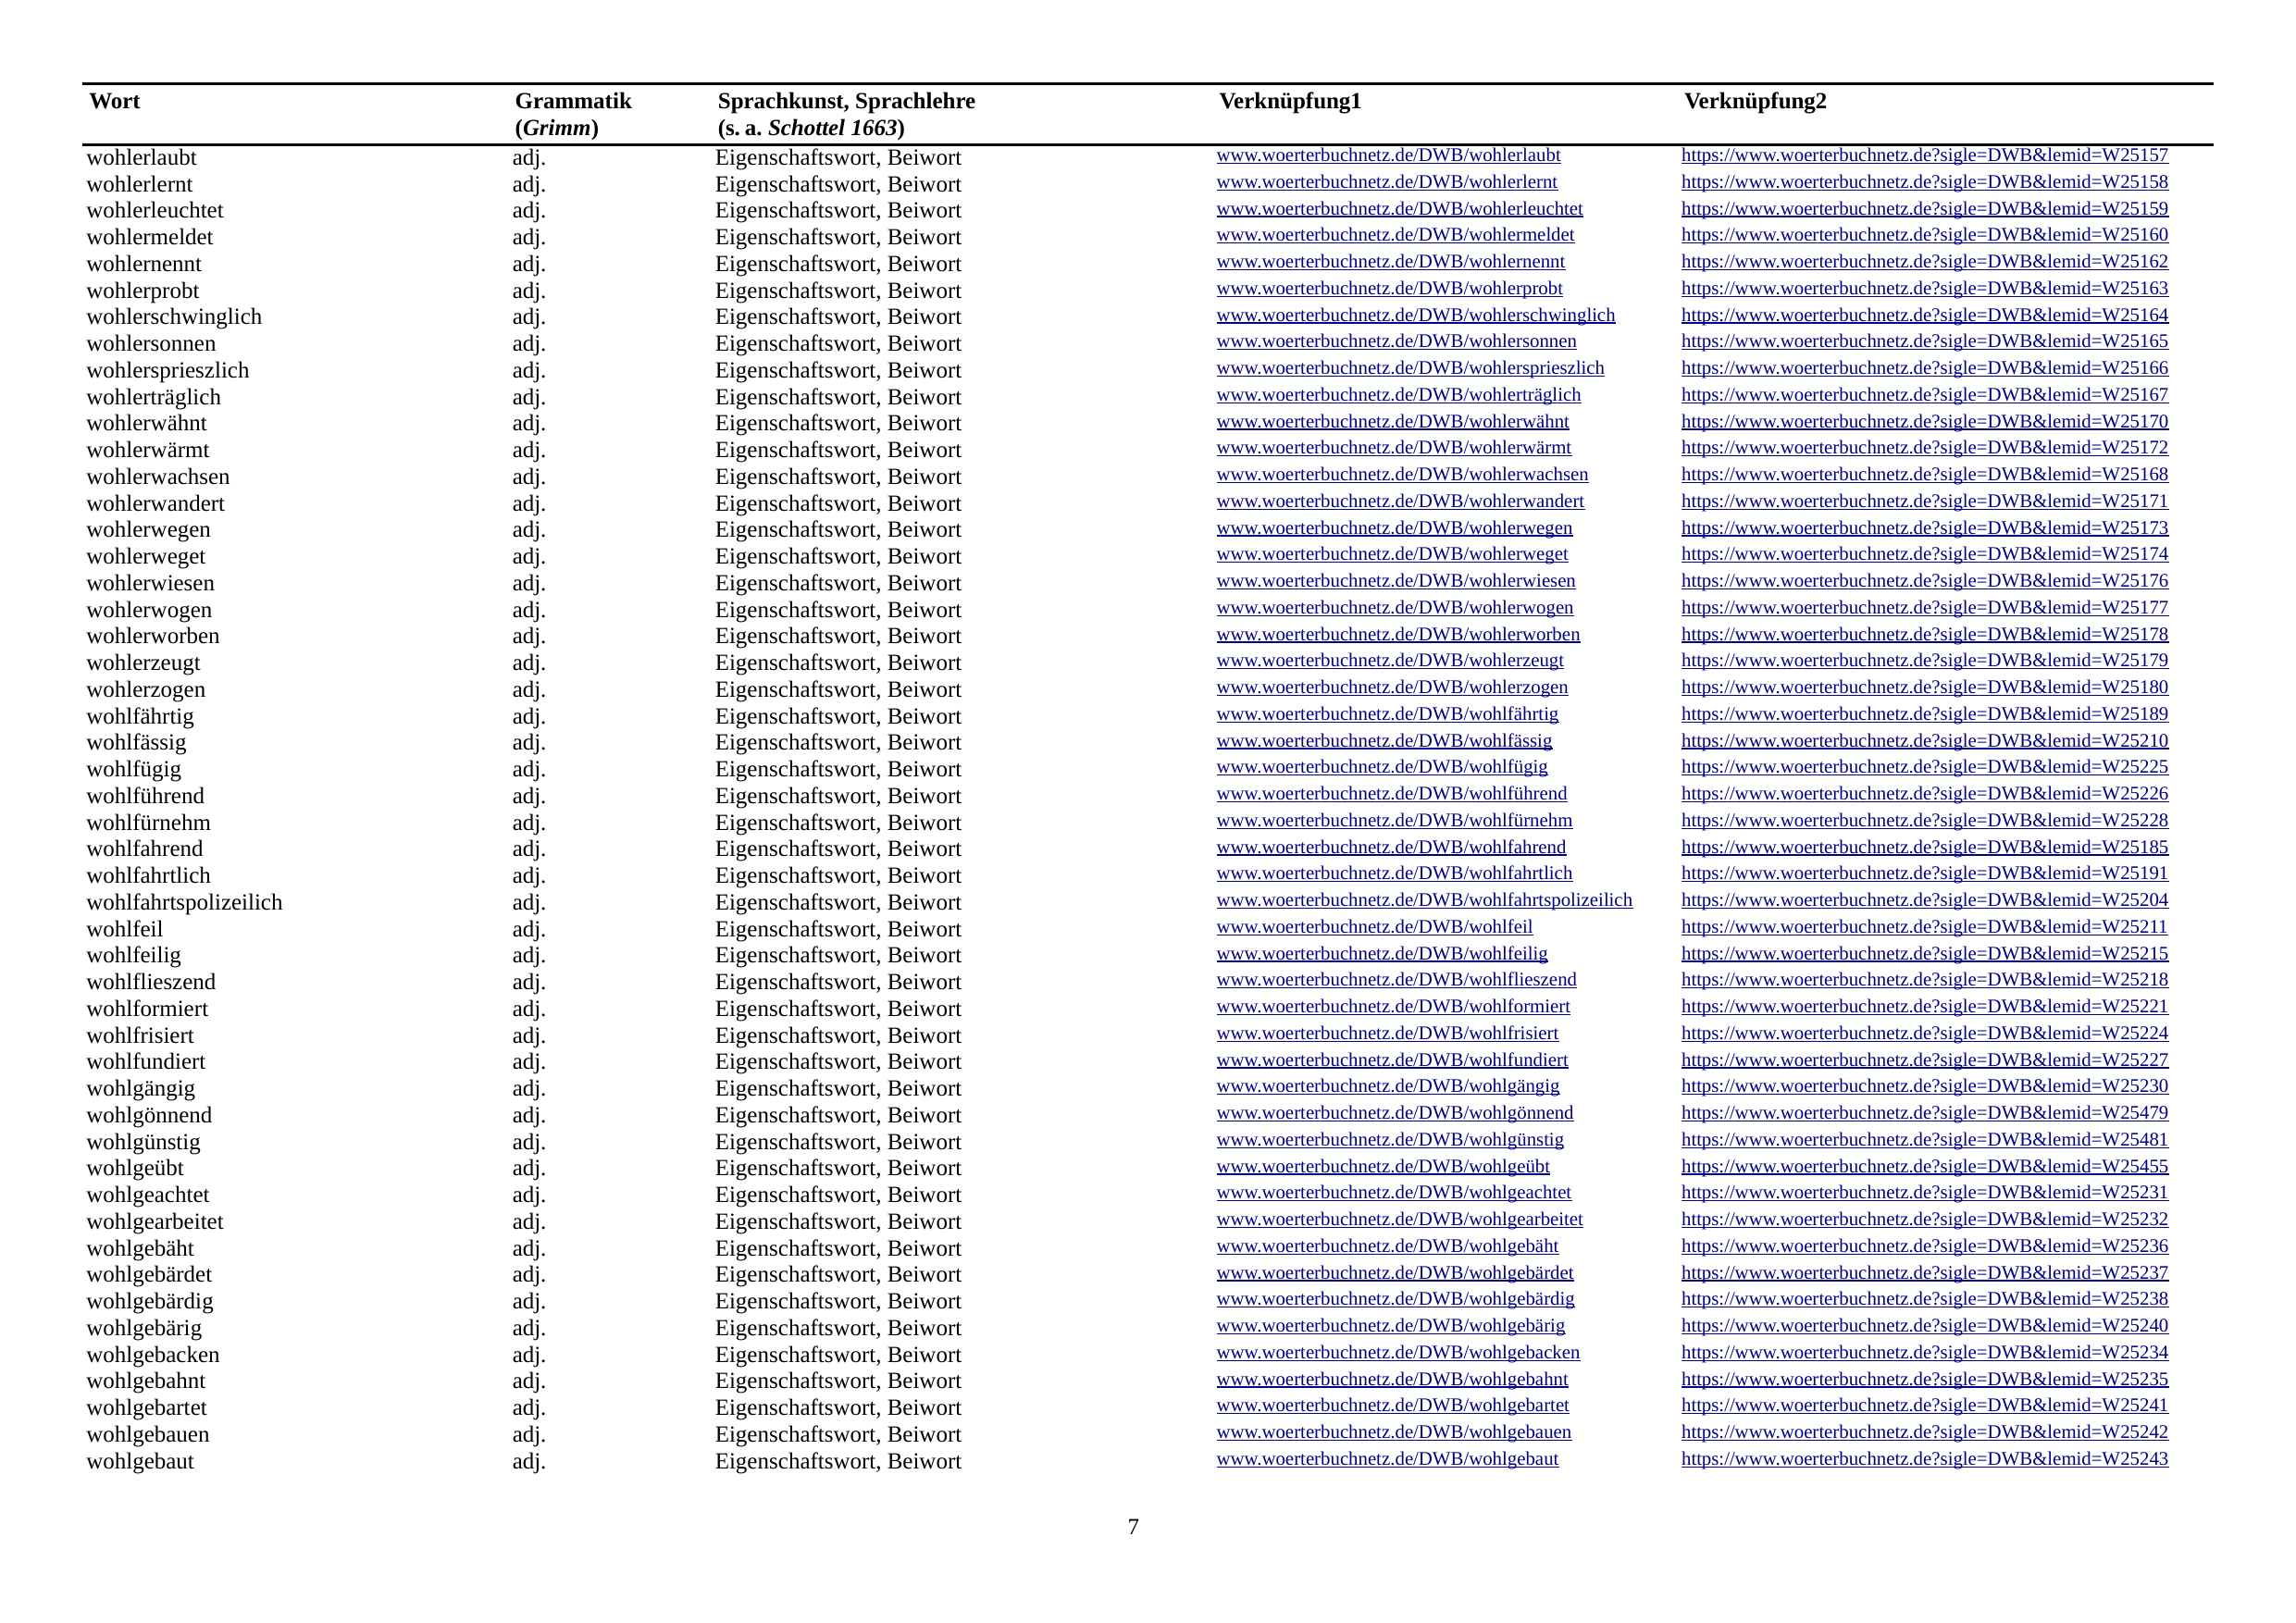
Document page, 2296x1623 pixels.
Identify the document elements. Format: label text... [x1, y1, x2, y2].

table_cell www.woerterbuchnetz.de/DWB/wohlfahrtspolizeilich [1212, 888, 1677, 915]
table_cell Eigenschaftswort, Beiwort [711, 1287, 1212, 1314]
table_cell https://www.woerterbuchnetz.de?sigle=DWB&lemid=W25163 [1678, 277, 2214, 303]
table_cell adj. [508, 197, 711, 223]
table_cell www.woerterbuchnetz.de/DWB/wohlgebartet [1212, 1394, 1677, 1420]
table_cell adj. [508, 729, 711, 755]
table_cell https://www.woerterbuchnetz.de?sigle=DWB&lemid=W25172 [1678, 436, 2214, 463]
table_header Verknüpfung1 [1212, 85, 1677, 143]
table_cell wohlgebäht [82, 1234, 508, 1260]
table_cell https://www.woerterbuchnetz.de?sigle=DWB&lemid=W25218 [1678, 968, 2214, 995]
table_cell https://www.woerterbuchnetz.de?sigle=DWB&lemid=W25238 [1678, 1287, 2214, 1314]
table_cell wohlermeldet [82, 223, 508, 250]
table_cell www.woerterbuchnetz.de/DWB/wohlgebahnt [1212, 1368, 1677, 1394]
table_cell wohlgeübt [82, 1155, 508, 1181]
table_cell Eigenschaftswort, Beiwort [711, 623, 1212, 649]
table_cell www.woerterbuchnetz.de/DWB/wohlfeil [1212, 915, 1677, 941]
table_cell https://www.woerterbuchnetz.de?sigle=DWB&lemid=W25191 [1678, 861, 2214, 888]
table_cell www.woerterbuchnetz.de/DWB/wohlgebärig [1212, 1314, 1677, 1341]
table_cell https://www.woerterbuchnetz.de?sigle=DWB&lemid=W25164 [1678, 304, 2214, 329]
table_cell www.woerterbuchnetz.de/DWB/wohlfundiert [1212, 1048, 1677, 1074]
table_cell Eigenschaftswort, Beiwort [711, 1234, 1212, 1260]
table_cell https://www.woerterbuchnetz.de?sigle=DWB&lemid=W25242 [1678, 1420, 2214, 1447]
table_cell Eigenschaftswort, Beiwort [711, 702, 1212, 728]
table_cell https://www.woerterbuchnetz.de?sigle=DWB&lemid=W25210 [1678, 729, 2214, 755]
table_cell Eigenschaftswort, Beiwort [711, 1394, 1212, 1420]
table_cell wohlfahrend [82, 836, 508, 861]
table_header Sprachkunst, Sprachlehre (s. a. Schottel 1663) [711, 85, 1212, 143]
table_cell www.woerterbuchnetz.de/DWB/wohlersprieszlich [1212, 356, 1677, 383]
table_cell https://www.woerterbuchnetz.de?sigle=DWB&lemid=W25189 [1678, 702, 2214, 728]
table_cell wohlgebärdet [82, 1261, 508, 1287]
table_cell adj. [508, 489, 711, 515]
table_cell www.woerterbuchnetz.de/DWB/wohlgängig [1212, 1074, 1677, 1101]
table_cell adj. [508, 1101, 711, 1128]
table_cell wohlfährtig [82, 702, 508, 728]
table_cell adj. [508, 1022, 711, 1047]
table_cell wohlgebacken [82, 1341, 508, 1367]
table_cell wohlgebahnt [82, 1368, 508, 1394]
table_cell wohlerwogen [82, 596, 508, 622]
table_cell wohlerwiesen [82, 569, 508, 596]
table_cell Eigenschaftswort, Beiwort [711, 1261, 1212, 1287]
table_cell adj. [508, 569, 711, 596]
table_cell adj. [508, 675, 711, 702]
table_cell https://www.woerterbuchnetz.de?sigle=DWB&lemid=W25166 [1678, 356, 2214, 383]
table_cell www.woerterbuchnetz.de/DWB/wohlführend [1212, 782, 1677, 809]
table_cell Eigenschaftswort, Beiwort [711, 277, 1212, 303]
table_cell adj. [508, 436, 711, 463]
table_cell wohlerwachsen [82, 463, 508, 489]
table_cell adj. [508, 1314, 711, 1341]
table_cell adj. [508, 1181, 711, 1208]
table_cell https://www.woerterbuchnetz.de?sigle=DWB&lemid=W25174 [1678, 542, 2214, 569]
table_cell www.woerterbuchnetz.de/DWB/wohlgeachtet [1212, 1181, 1677, 1208]
table_cell www.woerterbuchnetz.de/DWB/wohlerleuchtet [1212, 197, 1677, 223]
table_cell https://www.woerterbuchnetz.de?sigle=DWB&lemid=W25236 [1678, 1234, 2214, 1260]
table_cell https://www.woerterbuchnetz.de?sigle=DWB&lemid=W25173 [1678, 516, 2214, 542]
table_cell adj. [508, 516, 711, 542]
table_cell adj. [508, 304, 711, 329]
table_cell wohlerweget [82, 542, 508, 569]
table_cell Eigenschaftswort, Beiwort [711, 1074, 1212, 1101]
table_cell https://www.woerterbuchnetz.de?sigle=DWB&lemid=W25237 [1678, 1261, 2214, 1287]
table_cell Eigenschaftswort, Beiwort [711, 1101, 1212, 1128]
table_cell Eigenschaftswort, Beiwort [711, 1155, 1212, 1181]
table_cell adj. [508, 542, 711, 569]
table_cell www.woerterbuchnetz.de/DWB/wohlfrisiert [1212, 1022, 1677, 1047]
table_cell https://www.woerterbuchnetz.de?sigle=DWB&lemid=W25171 [1678, 489, 2214, 515]
table_cell Eigenschaftswort, Beiwort [711, 489, 1212, 515]
table_cell adj. [508, 383, 711, 409]
table_cell https://www.woerterbuchnetz.de?sigle=DWB&lemid=W25162 [1678, 250, 2214, 277]
table_cell www.woerterbuchnetz.de/DWB/wohlernennt [1212, 250, 1677, 277]
table_cell adj. [508, 1261, 711, 1287]
table_cell https://www.woerterbuchnetz.de?sigle=DWB&lemid=W25240 [1678, 1314, 2214, 1341]
table_cell https://www.woerterbuchnetz.de?sigle=DWB&lemid=W25215 [1678, 942, 2214, 968]
table_cell www.woerterbuchnetz.de/DWB/wohlerlernt [1212, 170, 1677, 196]
table_cell www.woerterbuchnetz.de/DWB/wohlerwiesen [1212, 569, 1677, 596]
table_cell adj. [508, 1341, 711, 1367]
table_cell adj. [508, 146, 711, 170]
table_cell Eigenschaftswort, Beiwort [711, 356, 1212, 383]
table_cell https://www.woerterbuchnetz.de?sigle=DWB&lemid=W25177 [1678, 596, 2214, 622]
table_cell wohlerwegen [82, 516, 508, 542]
table_cell wohlerwähnt [82, 410, 508, 436]
table_cell https://www.woerterbuchnetz.de?sigle=DWB&lemid=W25224 [1678, 1022, 2214, 1047]
table_cell Eigenschaftswort, Beiwort [711, 410, 1212, 436]
table_cell adj. [508, 1447, 711, 1473]
table_cell https://www.woerterbuchnetz.de?sigle=DWB&lemid=W25221 [1678, 995, 2214, 1022]
table_cell https://www.woerterbuchnetz.de?sigle=DWB&lemid=W25225 [1678, 755, 2214, 782]
table_cell www.woerterbuchnetz.de/DWB/wohlerschwinglich [1212, 304, 1677, 329]
table_cell wohlflieszend [82, 968, 508, 995]
table_cell www.woerterbuchnetz.de/DWB/wohlfässig [1212, 729, 1677, 755]
table_cell https://www.woerterbuchnetz.de?sigle=DWB&lemid=W25185 [1678, 836, 2214, 861]
table_cell adj. [508, 1074, 711, 1101]
table_cell Eigenschaftswort, Beiwort [711, 915, 1212, 941]
table_cell www.woerterbuchnetz.de/DWB/wohlerworben [1212, 623, 1677, 649]
table_cell wohlgebaut [82, 1447, 508, 1473]
table_cell adj. [508, 995, 711, 1022]
table_cell wohlformiert [82, 995, 508, 1022]
table_cell wohlfahrtspolizeilich [82, 888, 508, 915]
table_cell Eigenschaftswort, Beiwort [711, 1314, 1212, 1341]
table_cell adj. [508, 888, 711, 915]
table_cell wohlerzogen [82, 675, 508, 702]
table_cell www.woerterbuchnetz.de/DWB/wohlersonnen [1212, 329, 1677, 356]
table_cell www.woerterbuchnetz.de/DWB/wohlerwandert [1212, 489, 1677, 515]
table_cell wohlfrisiert [82, 1022, 508, 1047]
table_cell adj. [508, 649, 711, 675]
table_cell www.woerterbuchnetz.de/DWB/wohlgebärdet [1212, 1261, 1677, 1287]
table_cell www.woerterbuchnetz.de/DWB/wohlgebäht [1212, 1234, 1677, 1260]
table_cell Eigenschaftswort, Beiwort [711, 942, 1212, 968]
table_cell https://www.woerterbuchnetz.de?sigle=DWB&lemid=W25235 [1678, 1368, 2214, 1394]
table_cell www.woerterbuchnetz.de/DWB/wohlerwärmt [1212, 436, 1677, 463]
table_cell https://www.woerterbuchnetz.de?sigle=DWB&lemid=W25234 [1678, 1341, 2214, 1367]
table_cell https://www.woerterbuchnetz.de?sigle=DWB&lemid=W25167 [1678, 383, 2214, 409]
table_cell www.woerterbuchnetz.de/DWB/wohlfährtig [1212, 702, 1677, 728]
table_cell https://www.woerterbuchnetz.de?sigle=DWB&lemid=W25231 [1678, 1181, 2214, 1208]
table_cell wohlgebärdig [82, 1287, 508, 1314]
table_cell Eigenschaftswort, Beiwort [711, 1128, 1212, 1154]
table_cell https://www.woerterbuchnetz.de?sigle=DWB&lemid=W25479 [1678, 1101, 2214, 1128]
table_cell https://www.woerterbuchnetz.de?sigle=DWB&lemid=W25179 [1678, 649, 2214, 675]
table_cell wohlerwärmt [82, 436, 508, 463]
table_cell adj. [508, 1234, 711, 1260]
table_cell https://www.woerterbuchnetz.de?sigle=DWB&lemid=W25159 [1678, 197, 2214, 223]
table_cell wohlgebauen [82, 1420, 508, 1447]
table_cell www.woerterbuchnetz.de/DWB/wohlgönnend [1212, 1101, 1677, 1128]
table_cell https://www.woerterbuchnetz.de?sigle=DWB&lemid=W25243 [1678, 1447, 2214, 1473]
table_cell wohlgünstig [82, 1128, 508, 1154]
table_cell Eigenschaftswort, Beiwort [711, 542, 1212, 569]
table_cell www.woerterbuchnetz.de/DWB/wohlgearbeitet [1212, 1208, 1677, 1234]
table_cell https://www.woerterbuchnetz.de?sigle=DWB&lemid=W25455 [1678, 1155, 2214, 1181]
table_cell adj. [508, 1287, 711, 1314]
table_cell wohlfässig [82, 729, 508, 755]
table_cell Eigenschaftswort, Beiwort [711, 329, 1212, 356]
table_cell https://www.woerterbuchnetz.de?sigle=DWB&lemid=W25204 [1678, 888, 2214, 915]
table_cell Eigenschaftswort, Beiwort [711, 755, 1212, 782]
table_cell www.woerterbuchnetz.de/DWB/wohlerwegen [1212, 516, 1677, 542]
table_cell www.woerterbuchnetz.de/DWB/wohlerwähnt [1212, 410, 1677, 436]
table_cell www.woerterbuchnetz.de/DWB/wohlerzeugt [1212, 649, 1677, 675]
table_cell Eigenschaftswort, Beiwort [711, 888, 1212, 915]
table_cell wohlführend [82, 782, 508, 809]
table_cell Eigenschaftswort, Beiwort [711, 250, 1212, 277]
table_cell wohlernennt [82, 250, 508, 277]
table_cell adj. [508, 1128, 711, 1154]
table_cell Eigenschaftswort, Beiwort [711, 569, 1212, 596]
table_cell www.woerterbuchnetz.de/DWB/wohlerprobt [1212, 277, 1677, 303]
table_cell Eigenschaftswort, Beiwort [711, 836, 1212, 861]
table_cell https://www.woerterbuchnetz.de?sigle=DWB&lemid=W25211 [1678, 915, 2214, 941]
table_cell https://www.woerterbuchnetz.de?sigle=DWB&lemid=W25160 [1678, 223, 2214, 250]
table_cell adj. [508, 1155, 711, 1181]
table_cell adj. [508, 755, 711, 782]
table_cell www.woerterbuchnetz.de/DWB/wohlfürnehm [1212, 809, 1677, 835]
table_cell adj. [508, 861, 711, 888]
table_cell wohlfürnehm [82, 809, 508, 835]
table_cell Eigenschaftswort, Beiwort [711, 1181, 1212, 1208]
table_cell adj. [508, 410, 711, 436]
table_cell wohlerzeugt [82, 649, 508, 675]
table_cell Eigenschaftswort, Beiwort [711, 1368, 1212, 1394]
table_cell wohlersprieszlich [82, 356, 508, 383]
table_cell www.woerterbuchnetz.de/DWB/wohlfeilig [1212, 942, 1677, 968]
table_cell www.woerterbuchnetz.de/DWB/wohlerzogen [1212, 675, 1677, 702]
table_cell www.woerterbuchnetz.de/DWB/wohlgünstig [1212, 1128, 1677, 1154]
table_cell www.woerterbuchnetz.de/DWB/wohlflieszend [1212, 968, 1677, 995]
table_header Grammatik (Grimm) [508, 85, 711, 143]
table_cell wohlerlernt [82, 170, 508, 196]
table_cell adj. [508, 942, 711, 968]
table_cell Eigenschaftswort, Beiwort [711, 1208, 1212, 1234]
table_cell wohlgebärig [82, 1314, 508, 1341]
table_cell https://www.woerterbuchnetz.de?sigle=DWB&lemid=W25158 [1678, 170, 2214, 196]
table_cell Eigenschaftswort, Beiwort [711, 516, 1212, 542]
table_cell Eigenschaftswort, Beiwort [711, 383, 1212, 409]
table_cell adj. [508, 1420, 711, 1447]
table_cell Eigenschaftswort, Beiwort [711, 304, 1212, 329]
table_cell wohlfundiert [82, 1048, 508, 1074]
table_cell Eigenschaftswort, Beiwort [711, 675, 1212, 702]
table_cell adj. [508, 836, 711, 861]
table_cell Eigenschaftswort, Beiwort [711, 596, 1212, 622]
table_cell Eigenschaftswort, Beiwort [711, 146, 1212, 170]
table_cell wohlerleuchtet [82, 197, 508, 223]
table_cell Eigenschaftswort, Beiwort [711, 1420, 1212, 1447]
table_cell https://www.woerterbuchnetz.de?sigle=DWB&lemid=W25481 [1678, 1128, 2214, 1154]
table_cell wohlerschwinglich [82, 304, 508, 329]
table_cell www.woerterbuchnetz.de/DWB/wohlformiert [1212, 995, 1677, 1022]
table_cell Eigenschaftswort, Beiwort [711, 729, 1212, 755]
table_cell www.woerterbuchnetz.de/DWB/wohlgebärdig [1212, 1287, 1677, 1314]
table_cell adj. [508, 463, 711, 489]
table_cell adj. [508, 250, 711, 277]
table_cell Eigenschaftswort, Beiwort [711, 649, 1212, 675]
table_cell www.woerterbuchnetz.de/DWB/wohlerwogen [1212, 596, 1677, 622]
table_cell wohlgebartet [82, 1394, 508, 1420]
table_cell wohlerlaubt [82, 146, 508, 170]
table_cell adj. [508, 1368, 711, 1394]
table_cell https://www.woerterbuchnetz.de?sigle=DWB&lemid=W25241 [1678, 1394, 2214, 1420]
table_cell adj. [508, 915, 711, 941]
table_cell www.woerterbuchnetz.de/DWB/wohlerträglich [1212, 383, 1677, 409]
table_cell adj. [508, 277, 711, 303]
table_cell wohlgönnend [82, 1101, 508, 1128]
table_cell https://www.woerterbuchnetz.de?sigle=DWB&lemid=W25178 [1678, 623, 2214, 649]
table_cell https://www.woerterbuchnetz.de?sigle=DWB&lemid=W25157 [1678, 146, 2214, 170]
table_cell Eigenschaftswort, Beiwort [711, 995, 1212, 1022]
table_cell Eigenschaftswort, Beiwort [711, 463, 1212, 489]
table_cell www.woerterbuchnetz.de/DWB/wohlerweget [1212, 542, 1677, 569]
table_cell wohlerträglich [82, 383, 508, 409]
table_cell Eigenschaftswort, Beiwort [711, 1341, 1212, 1367]
table_cell adj. [508, 809, 711, 835]
table_cell adj. [508, 170, 711, 196]
table_cell adj. [508, 596, 711, 622]
table_cell adj. [508, 329, 711, 356]
table_cell wohlgängig [82, 1074, 508, 1101]
table_cell Eigenschaftswort, Beiwort [711, 223, 1212, 250]
table_cell https://www.woerterbuchnetz.de?sigle=DWB&lemid=W25230 [1678, 1074, 2214, 1101]
table_cell Eigenschaftswort, Beiwort [711, 782, 1212, 809]
table_cell wohlfeilig [82, 942, 508, 968]
table_cell www.woerterbuchnetz.de/DWB/wohlermeldet [1212, 223, 1677, 250]
table_cell https://www.woerterbuchnetz.de?sigle=DWB&lemid=W25232 [1678, 1208, 2214, 1234]
table_cell www.woerterbuchnetz.de/DWB/wohlgebacken [1212, 1341, 1677, 1367]
table_cell https://www.woerterbuchnetz.de?sigle=DWB&lemid=W25226 [1678, 782, 2214, 809]
table_cell www.woerterbuchnetz.de/DWB/wohlerlaubt [1212, 146, 1677, 170]
table_cell wohlerworben [82, 623, 508, 649]
table_cell wohlgearbeitet [82, 1208, 508, 1234]
table_cell www.woerterbuchnetz.de/DWB/wohlgebaut [1212, 1447, 1677, 1473]
table_cell https://www.woerterbuchnetz.de?sigle=DWB&lemid=W25228 [1678, 809, 2214, 835]
table_cell wohlerwandert [82, 489, 508, 515]
table_cell Eigenschaftswort, Beiwort [711, 436, 1212, 463]
table_cell adj. [508, 223, 711, 250]
table_cell Eigenschaftswort, Beiwort [711, 1048, 1212, 1074]
table_cell adj. [508, 1208, 711, 1234]
table_cell adj. [508, 782, 711, 809]
table_cell wohlfeil [82, 915, 508, 941]
table_cell Eigenschaftswort, Beiwort [711, 170, 1212, 196]
table_cell Eigenschaftswort, Beiwort [711, 968, 1212, 995]
table_header Wort [82, 85, 508, 143]
table_cell www.woerterbuchnetz.de/DWB/wohlfahrtlich [1212, 861, 1677, 888]
table_cell https://www.woerterbuchnetz.de?sigle=DWB&lemid=W25180 [1678, 675, 2214, 702]
table_cell https://www.woerterbuchnetz.de?sigle=DWB&lemid=W25176 [1678, 569, 2214, 596]
table_cell Eigenschaftswort, Beiwort [711, 1022, 1212, 1047]
table_cell wohlgeachtet [82, 1181, 508, 1208]
table_header Verknüpfung2 [1678, 85, 2214, 143]
table_cell adj. [508, 356, 711, 383]
table_cell adj. [508, 968, 711, 995]
table_cell https://www.woerterbuchnetz.de?sigle=DWB&lemid=W25165 [1678, 329, 2214, 356]
table_cell www.woerterbuchnetz.de/DWB/wohlgeübt [1212, 1155, 1677, 1181]
table_cell https://www.woerterbuchnetz.de?sigle=DWB&lemid=W25227 [1678, 1048, 2214, 1074]
table_cell www.woerterbuchnetz.de/DWB/wohlfahrend [1212, 836, 1677, 861]
table_cell www.woerterbuchnetz.de/DWB/wohlfügig [1212, 755, 1677, 782]
table_cell Eigenschaftswort, Beiwort [711, 809, 1212, 835]
table_cell Eigenschaftswort, Beiwort [711, 197, 1212, 223]
table_cell adj. [508, 623, 711, 649]
table_cell Eigenschaftswort, Beiwort [711, 1447, 1212, 1473]
table_cell https://www.woerterbuchnetz.de?sigle=DWB&lemid=W25170 [1678, 410, 2214, 436]
table_cell wohlfahrtlich [82, 861, 508, 888]
table_cell wohlersonnen [82, 329, 508, 356]
table_cell adj. [508, 702, 711, 728]
table_cell adj. [508, 1394, 711, 1420]
table_cell www.woerterbuchnetz.de/DWB/wohlerwachsen [1212, 463, 1677, 489]
table_cell wohlfügig [82, 755, 508, 782]
table_cell wohlerprobt [82, 277, 508, 303]
table_cell https://www.woerterbuchnetz.de?sigle=DWB&lemid=W25168 [1678, 463, 2214, 489]
table_cell Eigenschaftswort, Beiwort [711, 861, 1212, 888]
table_cell adj. [508, 1048, 711, 1074]
table_cell www.woerterbuchnetz.de/DWB/wohlgebauen [1212, 1420, 1677, 1447]
